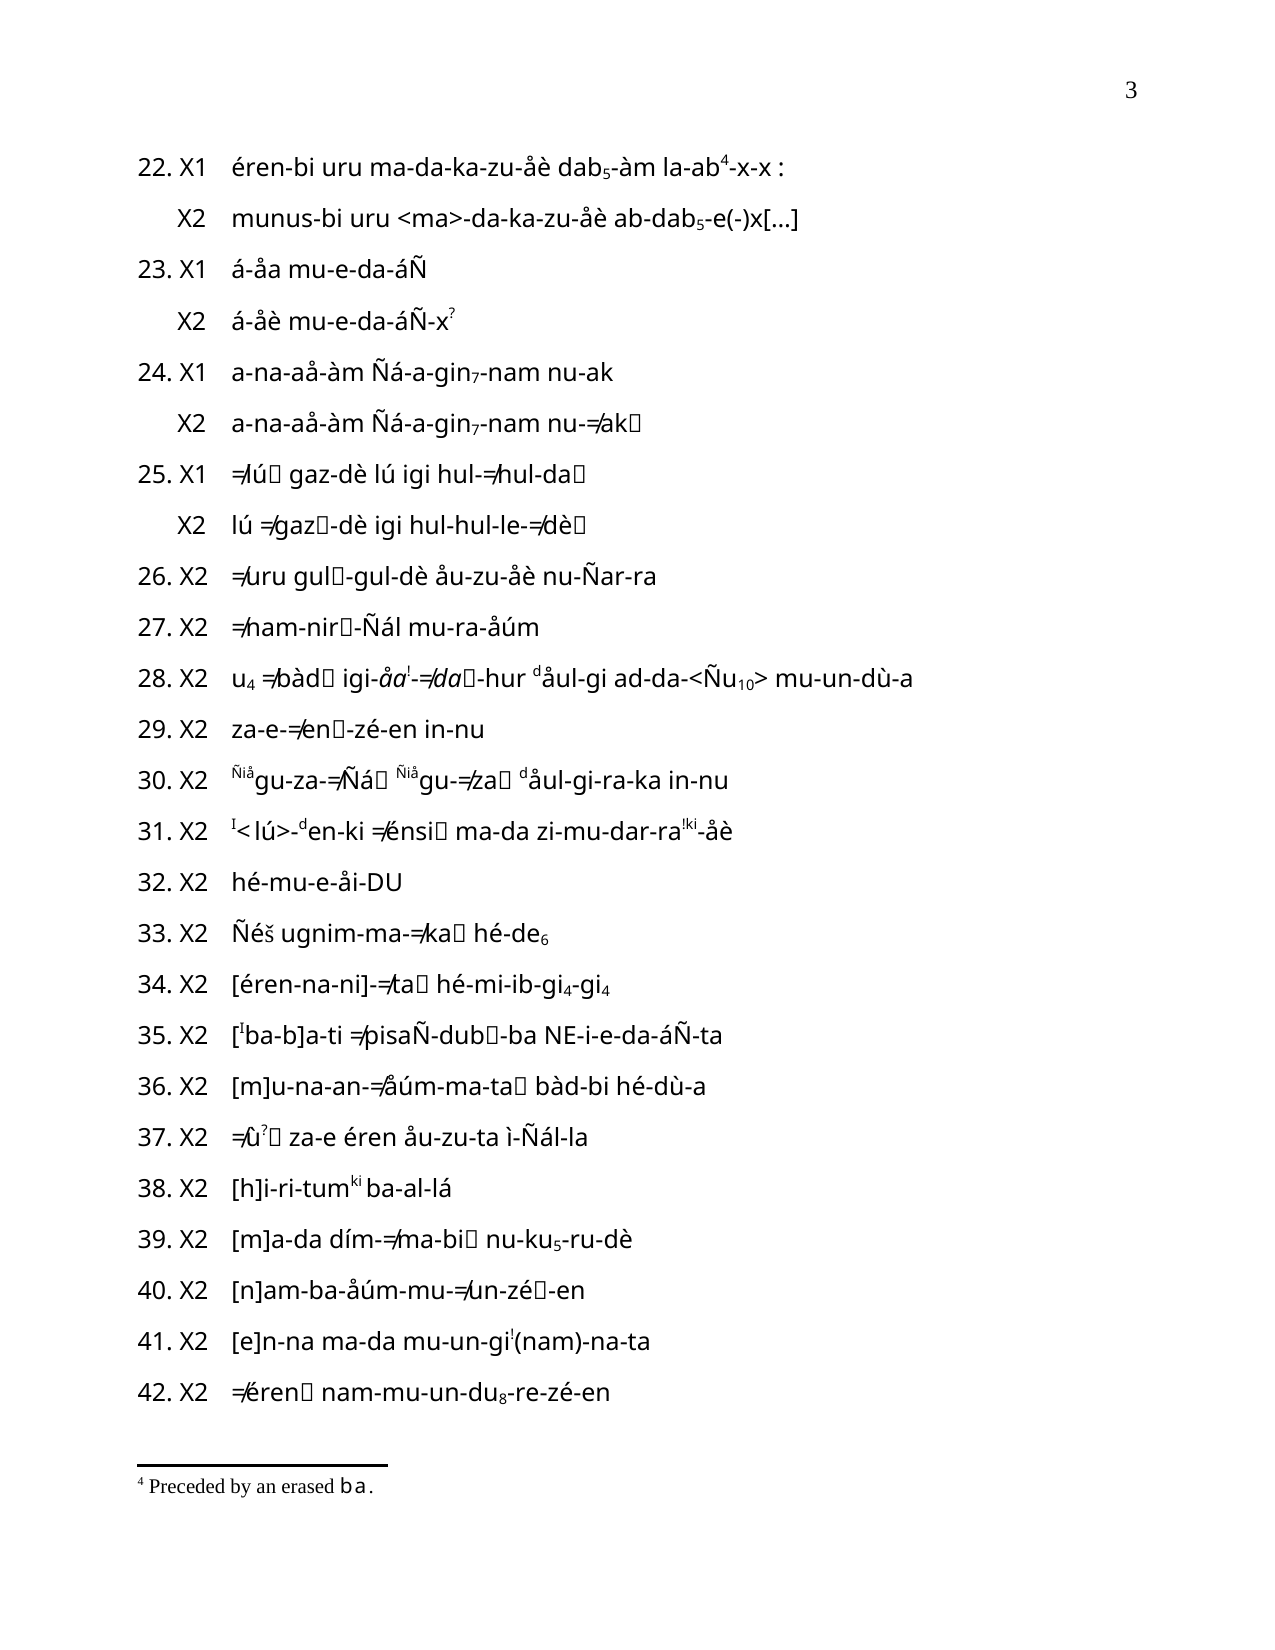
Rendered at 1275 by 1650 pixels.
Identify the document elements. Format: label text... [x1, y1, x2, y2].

text 22. X1 éren-bi uru ma-da-ka-zu-åè dab5-àm la-ab-x-x : [137, 150, 1138, 184]
text 40. X2 [n]am-ba-åúm-mu-≠un-zé-en [137, 1273, 1138, 1307]
text X2 munus-bi uru <ma>-da-ka-zu-åè ab-dab5-e(-)x[…] [137, 201, 1138, 235]
text 31. X2 I< lú>-den-ki ≠énsi ma-da­ zi-mu-dar-ra!ki-åè [137, 813, 1138, 848]
text 42. X2 ≠éren nam-mu-un-du8-re-zé-en [137, 1375, 1138, 1409]
text 30. X2 Ñiågu-za-≠Ñá Ñiågu-≠za dåul-gi-ra-ka in-nu [137, 762, 1138, 797]
text 41. X2 [e]n-na ma-da mu-un-gi!(nam)-na-ta [137, 1324, 1138, 1358]
text Preceded by an erased ba. [137, 1472, 1138, 1500]
text 33. X2 Ñéš ugnim-ma-≠ka hé-de6 [137, 916, 1138, 950]
text 26. X2 ≠uru gul-gul-dè åu-zu-åè nu-Ñar-ra [137, 558, 1138, 592]
text X2 á-åè mu-e-da-áÑ-x? [137, 303, 1138, 337]
text 32. X2 hé-mu-e-åi-DU [137, 864, 1138, 899]
text 34. X2 [éren-na-ni]-≠ta hé-mi-ib-gi4-gi4 [137, 967, 1138, 1001]
text 25. X1 ≠lú gaz-dè lú igi hul-≠hul-da [137, 456, 1138, 490]
text 23. X1 á-åa mu-e-da-áÑ [137, 252, 1138, 286]
text 36. X2 [m]u-na-an-≠åúm-ma-ta bàd-bi hé-dù-a [137, 1069, 1138, 1103]
text 38. X2 [h]i-ri-tumki ba-al-lá [137, 1171, 1138, 1205]
text 27. X2 ≠nam-nir-Ñál mu-ra-åúm [137, 609, 1138, 643]
text 35. X2 [Iba-b]a-ti ≠pisaÑ-dub-ba NE-i-e-da-áÑ-ta [137, 1018, 1138, 1052]
text X2 a-na-aå-àm Ñá-a-gin7-nam nu-≠ak [137, 405, 1138, 439]
text 28. X2 u4 ≠bàd igi-åa!-≠da-hur dåul-gi ad-da-<Ñu10> mu-un-dù-a [137, 660, 1138, 694]
text 37. X2 ≠ù? za-e éren åu-zu-ta ì-Ñál-la [137, 1120, 1138, 1154]
text X2 lú ≠gaz-dè igi hul-hul-le-≠dè [137, 507, 1138, 541]
text 39. X2 [m]a-da dím-≠ma-bi nu-ku5-ru-dè [137, 1222, 1138, 1256]
text 24. X1 a-na-aå-àm Ñá-a-gin7-nam nu-ak [137, 354, 1138, 388]
text 29. X2 za-e-≠en-zé-en in-nu [137, 711, 1138, 746]
